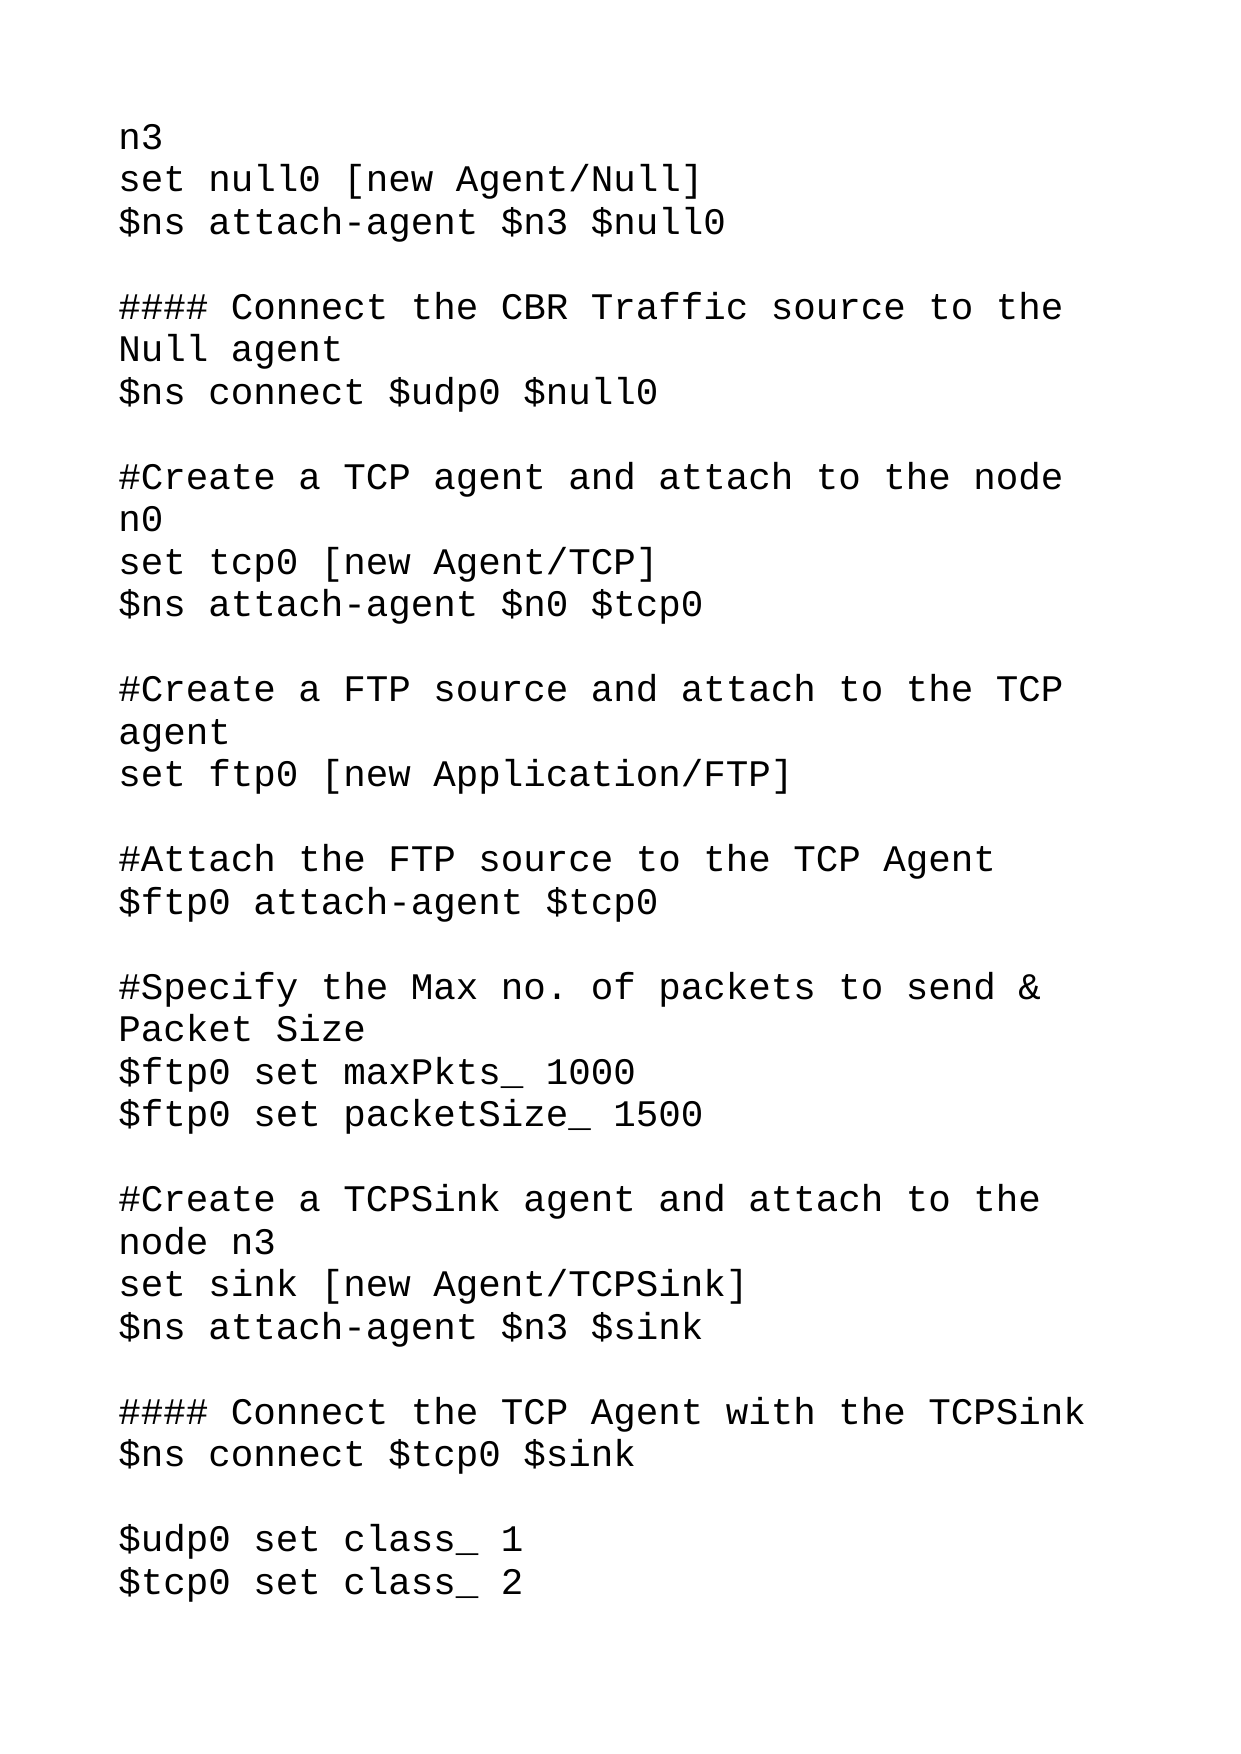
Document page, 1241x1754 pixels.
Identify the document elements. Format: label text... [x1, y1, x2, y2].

text set tcp0 [new Agent/TCP] [118, 543, 1122, 586]
text $tcp0 set class_ 2 [118, 1563, 1122, 1606]
text set ftp0 [new Application/FTP] [118, 756, 1122, 798]
text $ns attach-agent $n3 $sink [118, 1308, 1122, 1351]
text #Create a TCPSink agent and attach to the node n3 [118, 1181, 1122, 1266]
text #Specify the Max no. of packets to send & Packet Size [118, 968, 1122, 1053]
text $ns attach-agent $n3 $null0 [118, 203, 1122, 246]
text set null0 [new Agent/Null] [118, 161, 1122, 203]
text $ns attach-agent $n0 $tcp0 [118, 586, 1122, 628]
text #Attach the FTP source to the TCP Agent [118, 841, 1122, 883]
text #### Connect the TCP Agent with the TCPSink [118, 1393, 1122, 1436]
text set sink [new Agent/TCPSink] [118, 1266, 1122, 1308]
text $ftp0 attach-agent $tcp0 [118, 883, 1122, 926]
text $ftp0 set packetSize_ 1500 [118, 1096, 1122, 1138]
text #Create a TCP agent and attach to the node n0 [118, 458, 1122, 543]
text $ns connect $tcp0 $sink [118, 1436, 1122, 1478]
text #### Connect the CBR Traffic source to the Null agent [118, 288, 1122, 373]
text #Create a FTP source and attach to the TCP agent [118, 671, 1122, 756]
text $ns connect $udp0 $null0 [118, 373, 1122, 416]
text $ftp0 set maxPkts_ 1000 [118, 1053, 1122, 1096]
text $udp0 set class_ 1 [118, 1521, 1122, 1563]
text n3 [118, 118, 1122, 161]
